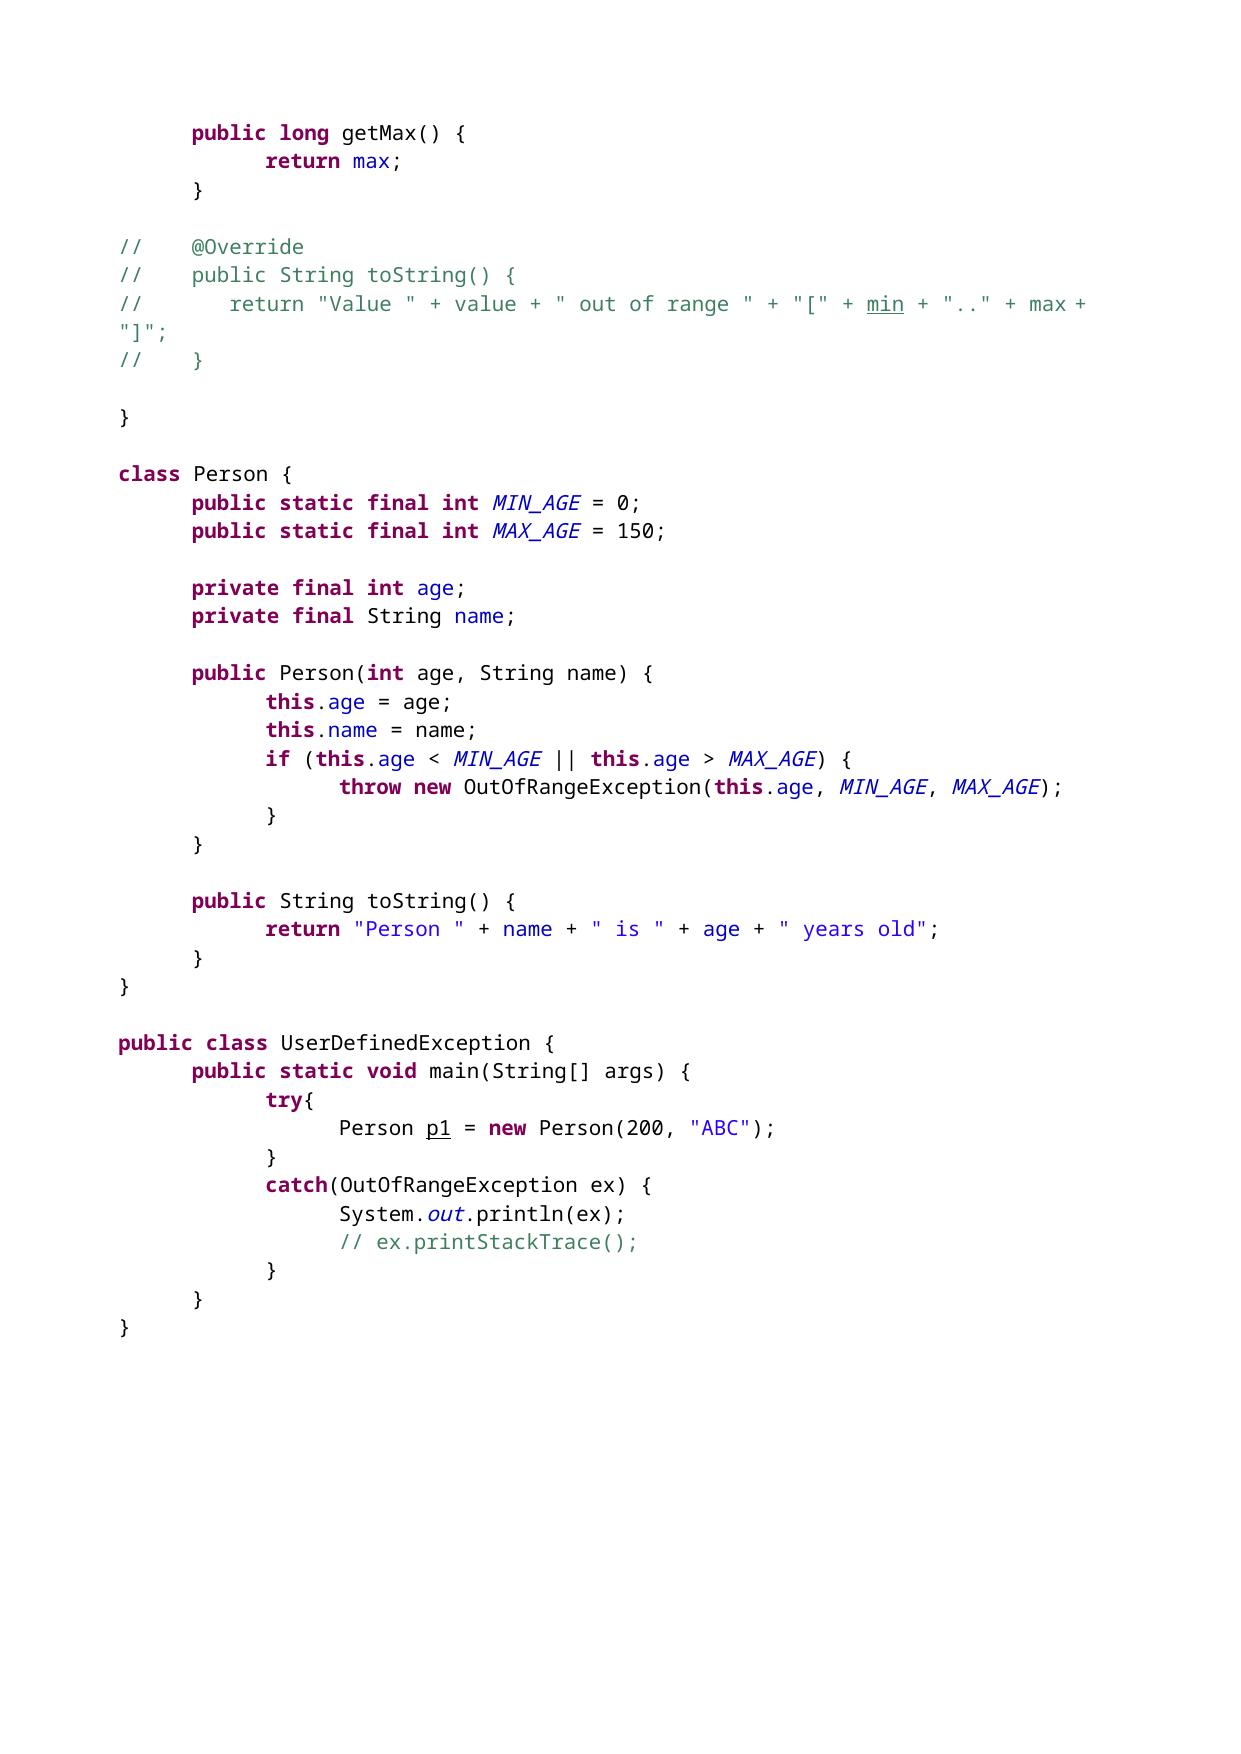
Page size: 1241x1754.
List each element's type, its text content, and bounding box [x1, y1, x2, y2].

text public long getMax() { [118, 118, 1122, 147]
text } [118, 1284, 1122, 1312]
text } [118, 1312, 1122, 1341]
text // } [118, 346, 1122, 374]
text public Person(int age, String name) { [118, 658, 1122, 687]
text public static final int MAX_AGE = 150; [118, 516, 1122, 545]
text return max; [118, 147, 1122, 175]
text } [118, 1142, 1122, 1170]
text } [118, 175, 1122, 203]
text catch(OutOfRangeException ex) { [118, 1170, 1122, 1199]
text public static void main(String[] args) { [118, 1057, 1122, 1085]
text // @Override [118, 232, 1122, 260]
text } [118, 1256, 1122, 1284]
text // public String toString() { [118, 260, 1122, 289]
text this.age = age; [118, 687, 1122, 715]
text } [118, 829, 1122, 857]
text } [118, 402, 1122, 431]
text private final String name; [118, 602, 1122, 630]
text public String toString() { [118, 886, 1122, 914]
text } [118, 801, 1122, 829]
text if (this.age < MIN_AGE || this.age > MAX_AGE) { [118, 744, 1122, 772]
text public class UserDefinedException { [118, 1028, 1122, 1057]
text try{ [118, 1085, 1122, 1113]
text System.out.println(ex); [118, 1199, 1122, 1227]
text } [118, 943, 1122, 971]
text class Person { [118, 459, 1122, 488]
text // ex.printStackTrace(); [118, 1227, 1122, 1256]
text public static final int MIN_AGE = 0; [118, 488, 1122, 516]
text } [118, 971, 1122, 1000]
text // return "Value " + value + " out of range " + "[" + min + ".." + max + "]"; [118, 289, 1122, 346]
text this.name = name; [118, 715, 1122, 744]
text private final int age; [118, 573, 1122, 602]
text throw new OutOfRangeException(this.age, MIN_AGE, MAX_AGE); [118, 772, 1122, 801]
text return "Person " + name + " is " + age + " years old"; [118, 914, 1122, 943]
text Person p1 = new Person(200, "ABC"); [118, 1113, 1122, 1142]
